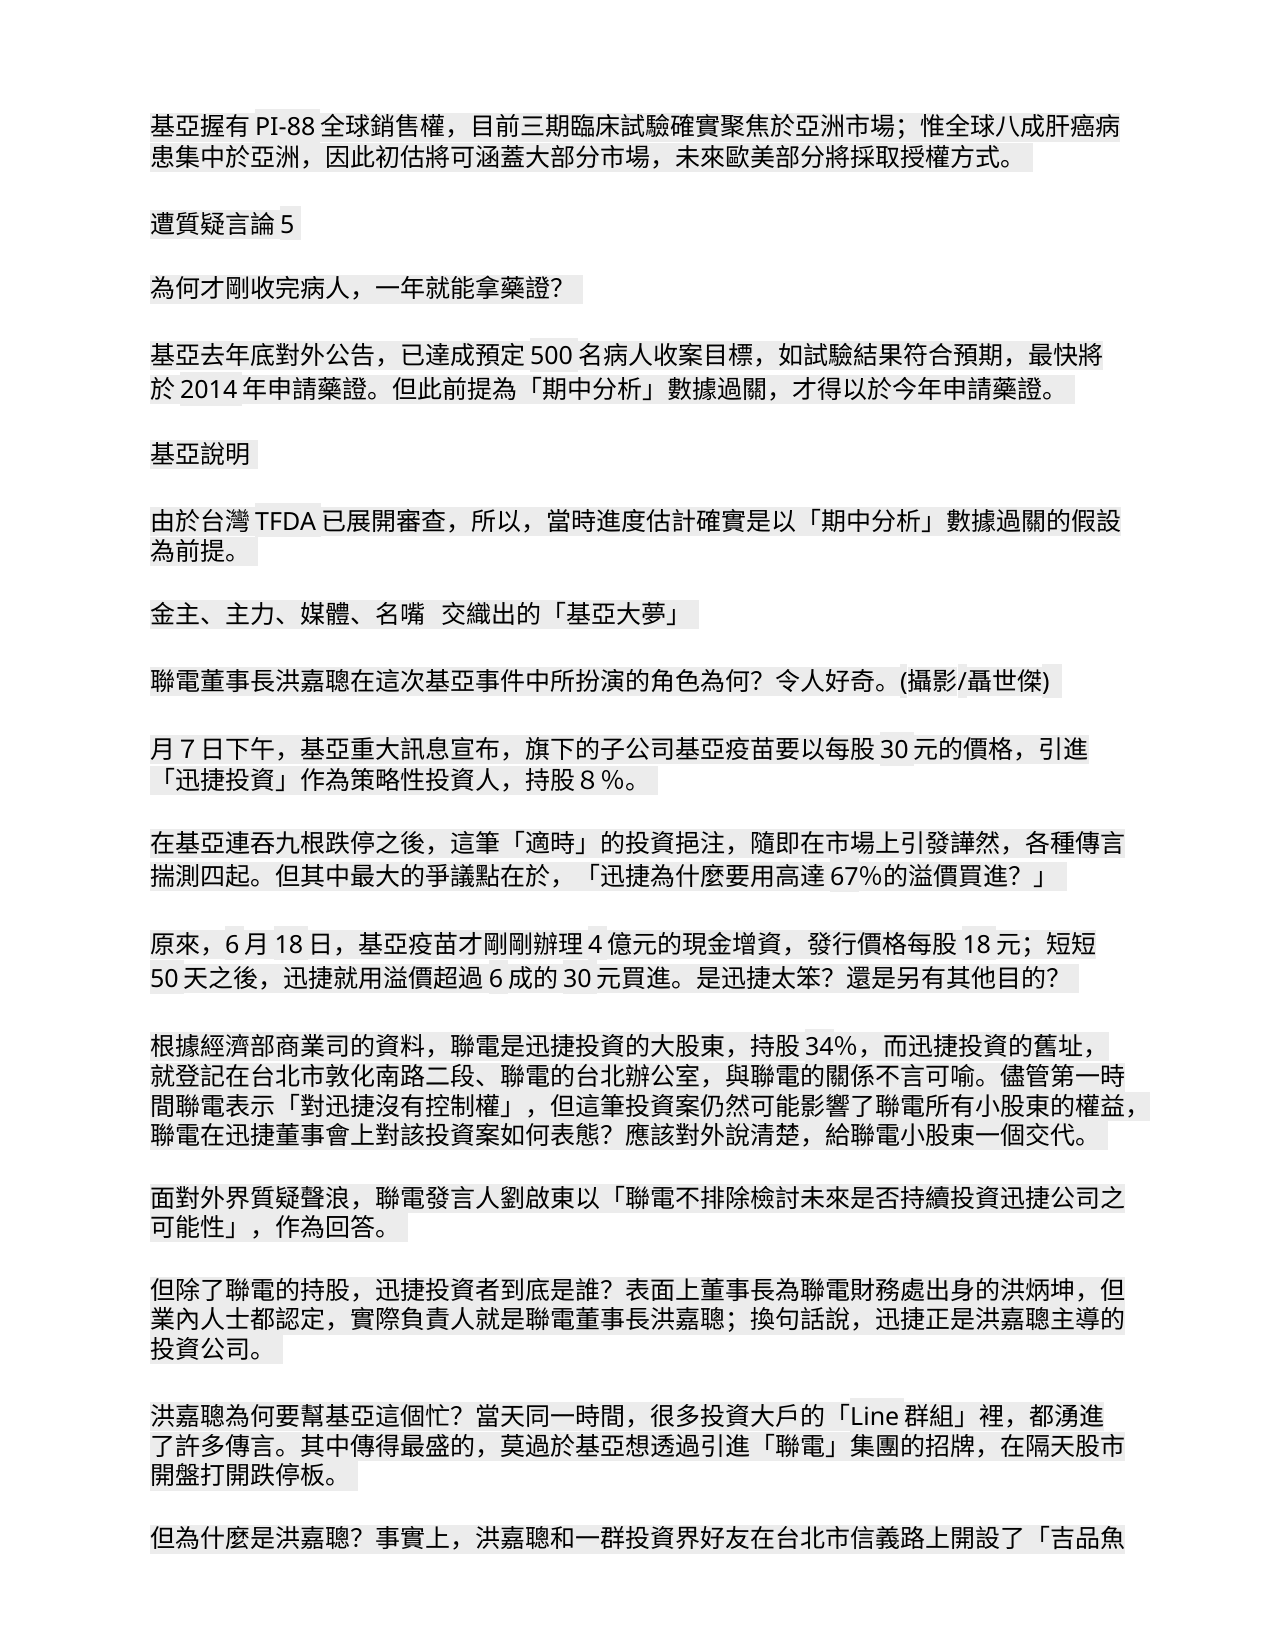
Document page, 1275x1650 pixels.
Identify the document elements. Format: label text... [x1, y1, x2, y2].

text 台灣人真要坐以待斃？(九)：炒股話術與詐術 陳真 2021. 06. 06. 這篇是沿續 "台灣人真要坐以待斃？(八)：鬼扯無下限"： https://bit.ly/2T5p4uU 前文提到： "金管會如果是一個盡責的監督單位，就應該制止並處罰公司負責人及相關人士，禁止他們散播各種蓄意曖昧混淆毫無科學意義毫無實證依據的吹捧言論來吹捧股價，因為那就是一種炒股話術，一種拐彎抹角的欺騙或誘導。" 但是你看，很無恥吧！金管會不但不去嚴懲違法亂紀的炒股話術與詐術，檢調單位不去調查 "連二期都未解盲就先下千萬劑大單" 的荒謬採購行徑，近日卻反而對社會大眾發出恫嚇，一方面說要抓股市禿鷹，一方面不准大家再批評或質疑這間 "高端疫苗公司" 與人渣黨之荒誕採購行徑，否則就要移送法辦，因為人渣黨的頭子已經定調且下令了，強調絕無非法情事，不准大家再批評或懷疑，否則就是 "蓄意抹煞疫苗研究人員的辛苦"。 他媽的真是有夠無恥。我去查了一下資料，這間公司既無權證，亦無融券，若真有人想要放空，技術上恐怕很難，只能四處去向人借股票來賣，這樣一種微不足道的人工借券方式，能起得了多大的放空效果？會有這麼笨的股市禿鷹嗎？ 前文提到各種炒股話術。當然，我指的是高端疫苗公司董事長家族過去在"基亞" (高端疫苗之母公司)之炒股話術與詐術，而非指高端疫苗公司。問題是，這個炒股家族，過去若有如此惡劣行徑，為何一個所謂 "政府" 卻硬要以全民性命與健康為代價，千方百計阻撓疫苗進口，千方百計就是要非法圖利與護航這樣一間私人家族生技公司？ 底下是高端疫苗公司的董監事與大股東，你去查一下就知道，它事實上就是一個家族企業。以其最保守的家族持股比例來計算，獲利兩百億以上： https://bit.ly/3fA4Hi8 至於當年基亞的炒股話術約略可以歸納如下： 一，以純粹假設性的幻想或想像或願望來混淆基本事實。 比方說，在毫無根據的情況下，以某種純粹幻想性的假設前提，告訴大家一種極端罕見的結果，讓不懂的人以為這個可能性乃是真實存在的。 這就好像一個國中一年級學生說："如果" 我這次期中考能夠考一百分的話，我 "不排除" 直接申請劍橋大學研究所；我的競爭對手其實就是愛因斯坦，如果我將來提出的理論能夠證實的話，獲得一點五個諾貝爾獎不是不可能。 二，刻意混淆風馬牛不相干的兩種概念，欺騙外行人。 比方說，故意把孤兒藥資格的認定和三期試驗混淆。兩個根本不相干的概念，透過話術，刻意混淆視聽，讓缺乏相關醫藥知識的一般投資人，誤以為獲得孤兒藥資格就等同於獲得藥證，等同於 "跳級" 過關，無須再做三期試驗。 三，報喜不報憂。 基亞公司於2010年便已向美國FDA申請三期試驗，但始終沒有下文，但公司卻故意隱而不宣，反而拼命渲染純屬幻想的跳級申請藥證之假象。 這就好像有人說："我已經收到通知，下個月就要去英國了，我已經向劍橋大學提出入學申請。" 聽到這些話的人會以為對方下個月就要去留學了，其實他是收到旅行社的通知，下個月要去英國玩一星期。他確實提出入學申請了，但根本沒有獲准，他卻故意不說壞消息，反倒刻意混淆不相干的兩件事，讓人產生錯誤聯想與誤解。 四，把極端狀況渲染成可能狀況。 確實有些人國中畢業就直接念研究所或上大學，但那畢竟是極少數。同樣地，確實曾經有些公司的藥物，未經三期完成就跳級申請藥證，但是那畢竟是極端狀況下或緊急狀況下的極少數個案。 五，誇大其詞無極限 比方說，把自己二期都還在收案、八字都還沒一撇的新藥，故意說成是和某個已上市的世界主流治療藥物之間的一種競爭(事實上，兩者之藥物地位高下，相差幾萬光年)，並進一步無限誇大為所謂 "全球六成的市佔率"。 這就比方說，我正在研發一種新藥，可以治療腦殘。我並荒唐自誇說，和我競爭市場的是某個世界一流藥物。但是，套句陳建仁的話術，我的"研究設計十分完善"，"執行非常嚴謹"，如果成效顯著，我將能打敗這個世界第一的藥物，屆時，我的腦殘藥物之全球市佔率將高達九成。 你若不信，質問我憑什麼能預測將有全球九成的市佔率，套句基亞當年的回覆：那是因為全球腦殘病患有九成以上集中在台灣。 問題是，如果你連歐、美的三期試驗都沒有獲准進行，憑什麼就能吹牛吹到如此遙遠的 "未來全球展望"？並且完全脫離現實地無限誇大所謂 "收益展望"，瘋狂灌水。 六，炒股大軍聯手出擊 以上這些話術，當然都不是僅僅依靠某個個人或公司本身，而是有一大群炒股大軍，裏應外合，共同吹捧，包括各路財團、金主、媒體、名嘴、各路 "學界友人" 與結盟公司等等等。 例如，最近跳出來瘋狂痛罵那些批評人渣黨之疫苗政策者乃是"品性不端之中共犬馬" 的聯電榮譽董事長曹興誠，其所屬的 "聯電" 旗下之創投公司，當初就是基亞的所謂 "策略投資夥伴"，也就是藉用聯電名號，進行股價護航。 至於 "基亞" 或 "高端疫苗" 這個炒股家族本身，更是養了一批股市高手，精於 "投資"，曾經成立一家叫做 "云辰" 的公司，也是把股票從二十幾元炒到兩百元，賺翻了，結果卻傳出內線交易，後來雖然獲判無罪，但是害死不少傻蛋散戶。 從云辰到基亞，從基亞到高端疫苗，類似的事情不斷重演，如果這不叫做炒股，什麼是炒股？ 七，各位鄉親，以上都還只是話術，但是最厲害的卻是詐術。詐術之一就是左手賣右手，然後右手再賣左手，讓不明就裏的社會大眾誤以為此家公司的新藥竟然如此搶手，連外國公司都來爭相搶購，於是就趕緊衝進去買股票。 簡單說，自己在海外另外投入一間 "外國公司"，讓人誤以為是一間 "外國生技公司"，其實就是自己啦，一人扮雙角，左手高價賣右手，然後右手再用更高的價格賣給左手。傻瓜們一看，哇！不得了，台灣之光！連 "外國人" 都願意用幾百億來買這個八字都還沒一撇的新藥，於是大家就爭相衝進去買股票，結果就上當了。 事實上，哪來什麼外國公司？而是一人分飾兩角，把股價炒到比天高，直到最後牛皮拆穿，一連19根跌停板，害死無數單純的散戶。 我老家就住在台南新町(過去台灣著名的紅燈區，全盛時期有上百家妓院)，整條街有各種江湖賣藝、賣藥或拍賣大會。我念小學與國中時，每天都會去看 "表演"，所以很清楚那些 "爭相搶購" 的所謂 "顧客"，其實根本就是老闆的員工或親友，或是花錢找來的，製造 "爭相搶購" 的假象與口碑，欺騙不知情的圍觀者也趕緊搶購。 聽不懂的，請直接看 "今周刊" 當年第921期 (2014. 08. 14. )的報導如下： https://bit.ly/3vJzhvu 我把原文附於文末，但我貼不出圖片，所以請參看原始網址比較清楚。 對於這些話術與詐術，我所要指控的並不是法律上的意義，畢竟我不知道搞這麼一堆唬人手段到底是合法或非法？我要指控的是道德上和實際是非善惡方面的問題。如果這一切不叫做話術與詐術，那我不知道語言與行為到底還有多少足以信任的基本成份？一般人又如何可能面對撲天蓋地的欺騙與操弄？ =================== 基亞股價「氣爆」 幕後真相公開 基亞風暴中，又以聯電旗下迅捷創投大動作入股基亞疫苗，格外引人矚目。賴筱凡焦點新聞 "今周刊" 921期 2014-08-14 一顆還未取得藥證的肝癌藥，竟吸引超過600億元資金瘋狂追逐； 然而，一份「期中分析」報告，一針刺破這場台灣生技大夢，從此，連續12根跌停板， 終結了這場各方人馬穿梭其中的大戲。 《今周刊》抽絲剝繭，揭露基亞話術背後的真相。一份在七月二十八日半夜悄悄發布的肝癌新藥PI-88三期試驗「期中分析」報告，數字不如預期的結果，卻引爆台灣生技業的大「核爆」，不只基亞連續十二個交易日都跌停鎖死，市值蒸發超過三百億元，其他生技股也跟著被拖累。 八月七日，也是基亞連續苦吞九根跌停之後，基亞董事長張世忠選在台北南港辦公室，找了媒體私下會面，就為了宣布重要訊息：基亞旗下子公司基亞疫苗決定引進策略性投資人，而這個策略投資人正是聯電持股三四％的迅捷投資公司。 消息一出，市場一片譁然。引人關注的不只入股時間點敏感，溢價幅度也驚人。由於基亞疫苗甫於六月十八日以每股十八元進行現增，相隔僅五十天，迅捷便以每股三十元取得基亞疫苗八％股權，溢價幅度高達六七％。 當晚，台灣資本市場傳言四起，聯電此舉到底為誰解套？才會選在基亞最危難的時刻，挺身表態支持，希望用利多消息來強化投資人對基亞的信心，外界都很好奇。 對此，聯電相關人士一口咬定，純粹只是看好蛋白質疫苗前景，才會投資。 事情演變至此，基亞風暴的受關注程度，被推上了最高點。股市各方勢力覬覦，再搭上澳洲國際藥廠與名醫光環，居然吹出基亞多達六百億元的大泡泡，到底基亞是怎麼樣的一家公司？PI-88又是怎麼樣的一顆藥？故事得從澳洲藥廠普基（Progen）開始說起。 一直以來，基亞手上的肝癌新藥PI-88，技術母公司源自於普基。多數投資人以為，普基是澳洲、美國都有掛牌的上市公司；然而，普基卻是不折不扣的台灣公司，不只一手操刀普基轉型的是台灣人，攤開普基前三十名大股東名單，超過半數股權也都由台灣人所持有。 疑點一：與澳洲買家關係？兩公司交叉持股 張世忠還當過普基董事 普基原本是一家工業上市公司，後來被旅澳華僑張榮基與當地台灣人合資買下，將普基轉型成為新藥公司。當時，普基最重要的產品就是自澳洲國家醫學院技轉來的一款新藥，也就是後來基亞的肝癌新藥PI-88。 由於新藥開發耗資費時，當時PI-88才剛展開一期臨床試驗，亟需人力、資金，張榮基遂返台募資、找人，才與云辰董事長張姿玲夫婦一拍即合；不只找來大同、力麗、幸福水泥一起投資六．五億元，張姿玲還說服原是慈濟大學醫學系系主任的哥哥張世忠加入。 普基將PI-88專利賣給基亞，轉由基亞負責進行PI-88二期臨床試驗，並以此換得基亞二○％股權；另外，若試驗成功，基亞可享有PI-88銷售的一五％權利金，基亞也以策略結盟的方式，成了普基最大股東，持有超過一三％股權。 按照交叉持股的情況來說，普基與基亞算是母子公司，兩家公司董事長同為張榮基，張世忠甚至還出任普基董事。直到2002年，基亞準備登錄興櫃，基於利益迴避原則，張榮基辭去基亞董座，一度還請來海基會前董事長江丙坤短暫出任董事長，最後才由張世忠接手。 隨著基亞二期臨床試驗耗時多年，張世忠對外也鮮少再主動揭露這段歷史，但這段期間，普基一直是持有基亞兩成股權的大股東，而張世忠也出任普基董事。 2007年，基亞完成二期臨床試驗，普基決議以十億元買回PI-88專利權，自行完成三期臨床試驗，並出清手上基亞持股，張世忠才辭任普基董事與經理人，基亞持有的普基持股也降到只剩二．○三％，並保有未來PI-88上市銷售的一五％權利金。 光靠這筆交易，就讓基亞在興櫃疲弱不振的股價，短短兩個月內，從二十元急漲到七十二元，讓投資基亞多年卻看不到成績單的股東們，以為真的盼到春天來臨。 原來，澳洲買家是「自己人」。 基亞、普基交叉持股、專利權交易歷程(見圖表) 疑點二：新藥能賣到全球？臨床只做台、中、韓 進不了歐美 若你以為基亞與普基的關係，到這裡雙方各取所需就畫下句點，那可就錯了！由於普基三期臨床試驗進行不如預期，病患收案進度大幅落後，逼得基亞不得不要求普基將PI-88三期試驗交由基亞完成。至此，基亞才又重新拿回PI-88主導權，張世忠還對外宣稱，「普基是以嫁女兒的心境，深信基亞會是PI-88的最好歸宿」。 兜了一大圈，從澳洲、台灣，澳洲又回到台灣，外界看似遠在澳洲的專利買家，其實都是關係深厚的自家人。 基亞股價最高漲到四七九元，最重要、也是唯一的核心價值就在於肝癌新藥PI-88。儘管張世忠從普基拿回專利後，宣稱基亞將握有更完整權利，可在全球進行三期臨床試驗；但開發了四年，基亞只拿到台灣、中國和韓國三地區的三期臨床試驗核准。 新藥研發最關鍵、被視為全球藥證指標的美國食品暨藥物管理局（ＦＤＡ），卻只見基亞於2010年提出申請，遲遲未見核准三期臨床試驗下文。對此，基亞財務長歐朝銓澄清，「基亞確實有向美國ＦＤＡ遞件，但考量歐美人種不同，故轉為聚焦亞洲市場。」 基亞對外宣稱「PI-88在2012年獲得美國ＦＤＡ孤兒藥資格認定」，可是生技業內重量級大老炮轟：「有孤兒藥資格與核准做三期臨床，根本是風馬牛不相及的兩件事！」 歐朝銓解釋，基亞從未宣稱取得孤兒藥資格就等於三期臨床試驗核准，若造成投資人誤解，未來針對訊息揭露會有調整空間。但一般人不易辨別兩者差異，許多投資人誤以為，基亞手上已經握有全球藥證的入場券，甚至還估計這顆藥的「全球市場價值」。 疑點三：誇大新藥收益？即使拿到藥證 後續投入的資金更多 張世忠還屢屢拿德國藥廠拜耳手上的肝癌標靶用藥蕾莎瓦（Nexavar）做對比，點名PI-88的最大競爭對手就是蕾莎瓦。然而，台灣工銀投顧協理羅敏菁就指出，「蕾莎瓦在2007年就拿到美國ＦＤＡ與歐盟藥證，還在全球銷售，用途是末期肝癌殺掉癌細胞的標靶藥物。」可是，不僅美國ＦＤＡ、歐盟尚未核准PI-88三期臨床試驗；就連PI-88的用途也是在於肝癌術後預防復發的藥物，屬於「輔助藥物」，根本無法與蕾莎瓦相提並論，羅敏菁更用「完全是不同跑道的兩種藥」來形容。 「拿蕾莎瓦的價格、市場來推估基亞，根本是誇大了好幾倍。」追蹤生技業多年的分析師說，電視上的投顧老師不斷用蕾莎瓦來對比PI-88，還說如果一顆蕾莎瓦健保藥價高達一千多元，一個月用藥就要三十萬元，全球七十萬名肝癌病人，只要PI-88拿下一成市場，以每年病人用藥費用約五十萬元來推估，一年就有350億元的營收。 「這種說法根本不負責任，即使明天就發藥證給基亞，再給它三年時間，稅後ＥＰＳ（每股純益）也賺不到三元。」生技業內重量級大老不諱言，三期臨床試驗完成、拿到藥證後，上市銷售的行銷費用要花的錢更多，絕非拿到藥證就等著收錢。 疑點四：期中分析一定過？想抄捷徑拿藥證 卻低估分析難度 面對此一質疑，歐朝銓喊冤，生技新藥研發風險大，股價波動也高，著實無從針對每位投顧老師的說法澄清。 這兩年，基亞與張世忠家族大幅買進普基股權，看準的就是PI-88若能成功上市，普基將分得六％至一二％的權利金，市值卻僅一千一百萬美元，對比基亞市值高達六百億元，顯然不相對稱。 至於這次讓基亞泡沫「爆破」的主因──也就是難看的「期中報告」成績，某位生技業重量級大老直言，「基亞股價漲到四百元、市值膨脹到六百億元，公司迫不及待做『期中分析』，想告訴大家，如果期中分析數字很漂亮，基亞不用做完三期臨床，就能直接拿著『期中』數字去申請藥證；但他沒告訴投資人的是，全球靠著期中分析就拿到藥證的公司，可能五根手指就數得完。」 「誇大」話術成了裹著蜜的劍，張世忠的醫師專業背景又加深了投資人的信賴，搭配股市大戶的「全力支持」與投顧名嘴的「大力喊盤」，讓基亞股價直奔四七九元。直到「期中分析」放榜的當天，多數人都還深信著，基亞新藥夢實現的那天會到來，而且會更早到來。 只是，他們沒料到的是，「期中分析」數據完全低於預期，基亞股價提前宣布「氣爆」。當國王的新衣褪去，再度印證股市裡血淋淋的一面：沒有基本面支撐的公司，終究難逃市場長期的檢驗。 「期中分析」沒過該怎麼辦？ 這次的基亞三期臨床試驗「期中分析」未過關，就像一個學生只考了59分，按照新藥臨床試驗規定，未來基亞「期末分析」要過關，不只要考60分，還要比60分更好，達到期中數值的兩倍才算過關，因此PI-88在期末分析要順利過關的難度更高了。 揭開基亞漂亮話術 背後的祕密──基亞遭外界質疑的言論與說明。 基亞董事長張世忠曾私下對媒體坦誠，因為過度樂觀的個性，經常把話「講過頭」。 遭質疑言論1 為何已向FDA申請三期試驗，卻不說是否核准？ 基亞於2010年8月向美國FDA提出PI-88抗肝癌第三期全球臨床試驗的申請，卻未有下文說明是否通過。 基亞說明 確實有向美國FDA申請三期臨床試驗，但考量歐美人種不同，加上八成肝癌病患集中於亞洲，因為公司策略轉向聚焦亞洲臨床試驗，遂無再更新進度。 遭質疑言論2 為何聲稱與普基非關係人，卻持股普基近３成？ 早期張世忠曾出任普基董事，雙方並交叉持股。後來基亞掛牌時，稱雙方非關係人，2013年基亞卻持股普基近３成。 基亞說明 目前基亞確實持有普基３成股權，但係因考量PI-88三期試驗即將完成，普基將為基亞生產PI-88，因而參與普基增資。 遭質疑言論3 為何取得歐、美孤兒藥資格，卻不說三期試驗未核准？ 基亞於2010年6月與2012年4月，分別獲得歐盟與美國FDA孤兒藥資格認定，但取得孤兒藥資格仍須進行三期臨床試驗，基亞未提及歐美三期臨床試驗仍未獲准。 基亞說明 取得孤兒藥資格確實不等於獲得三期臨床試驗核准，這部分資訊未來會再揭露得更完整。 遭質疑言論4 為何敢說全球市占率可達６成？ 基亞稱PI-88最大競爭者來自拜耳藥廠蕾莎瓦，因此，全球市場規模，每年達19億美元，預估市占率達6成。但蕾莎瓦已取得歐盟與美國FDA藥證，並在全球90多個國家核准上市，而PI-88只獲台、韓、中國核准三期臨床試驗。 基亞說明 基亞握有PI-88全球銷售權，目前三期臨床試驗確實聚焦於亞洲市場；惟全球八成肝癌病患集中於亞洲，因此初估將可涵蓋大部分市場，未來歐美部分將採取授權方式。 遭質疑言論5 為何才剛收完病人，一年就能拿藥證？ 基亞去年底對外公告，已達成預定500名病人收案目標，如試驗結果符合預期，最快將於2014年申請藥證。但此前提為「期中分析」數據過關，才得以於今年申請藥證。 基亞說明 由於台灣TFDA已展開審查，所以，當時進度估計確實是以「期中分析」數據過關的假設為前提。 金主、主力、媒體、名嘴 交織出的「基亞大夢」 聯電董事長洪嘉聰在這次基亞事件中所扮演的角色為何？令人好奇。(攝影/聶世傑) 月７日下午，基亞重大訊息宣布，旗下的子公司基亞疫苗要以每股30元的價格，引進「迅捷投資」作為策略性投資人，持股８％。 在基亞連吞九根跌停之後，這筆「適時」的投資挹注，隨即在市場上引發譁然，各種傳言揣測四起。但其中最大的爭議點在於，「迅捷為什麼要用高達67％的溢價買進？」 原來，6月18日，基亞疫苗才剛剛辦理4億元的現金增資，發行價格每股18元；短短50天之後，迅捷就用溢價超過6成的30元買進。是迅捷太笨？還是另有其他目的？ 根據經濟部商業司的資料，聯電是迅捷投資的大股東，持股34％，而迅捷投資的舊址，就登記在台北市敦化南路二段、聯電的台北辦公室，與聯電的關係不言可喻。儘管第一時間聯電表示「對迅捷沒有控制權」，但這筆投資案仍然可能影響了聯電所有小股東的權益，聯電在迅捷董事會上對該投資案如何表態？應該對外說清楚，給聯電小股東一個交代。 面對外界質疑聲浪，聯電發言人劉啟東以「聯電不排除檢討未來是否持續投資迅捷公司之可能性」，作為回答。 但除了聯電的持股，迅捷投資者到底是誰？表面上董事長為聯電財務處出身的洪炳坤，但業內人士都認定，實際負責人就是聯電董事長洪嘉聰；換句話說，迅捷正是洪嘉聰主導的投資公司。 洪嘉聰為何要幫基亞這個忙？當天同一時間，很多投資大戶的「Line群組」裡，都湧進了許多傳言。其中傳得最盛的，莫過於基亞想透過引進「聯電」集團的招牌，在隔天股市開盤打開跌停板。 但為什麼是洪嘉聰？事實上，洪嘉聰和一群投資界好友在台北市信義路上開設了「吉品魚翅海鮮」餐廳，是頗負盛名的高檔餐廳，而這群好友也因為經常一起投資，在股市被稱之為「吉品幫」。這一次，市場盛傳「吉品幫」也在基亞飆漲的過程中，扮演了重要角色，許多人手上都曾經或仍然持有基亞股票。 洪嘉聰是否因此而「挹注」基亞？本刊求證吉品餐廳與洪嘉聰，均無法得到證實。 事實上，除了「吉品幫」，從主力、炒手、媒體、到股市名嘴，都在這次基亞風暴裡，參了一腳，例如鼎富證券前董事長、股市聞人賈文中的左右手彭文榮，在８月11、12日，原本無量跌停的基亞逐漸出現數百張交易的過程中，就扮演了金主的關鍵角色；而彭文榮早在2000年，基亞大股東云辰電子股價大漲時，也是云辰的監察人，雙方之間的關係，錯綜複雜。 又例如，一直到這次基亞肝癌藥PI-88的期中分析失利之後，都還有某股市雜誌仍然大力看好，也被外界認定是一路以來，唱旺基亞股價的重要推手之一。 一顆尚未取得藥證的新藥，在台灣股市呼風喚雨，吸引超過600億元資金瘋狂追逐，所有主力、炒家、散戶集體陪葬，基亞暴起暴落的股價，再度見證股市裡人性貪婪醜惡的一面。 [150, 75, 1125, 1554]
